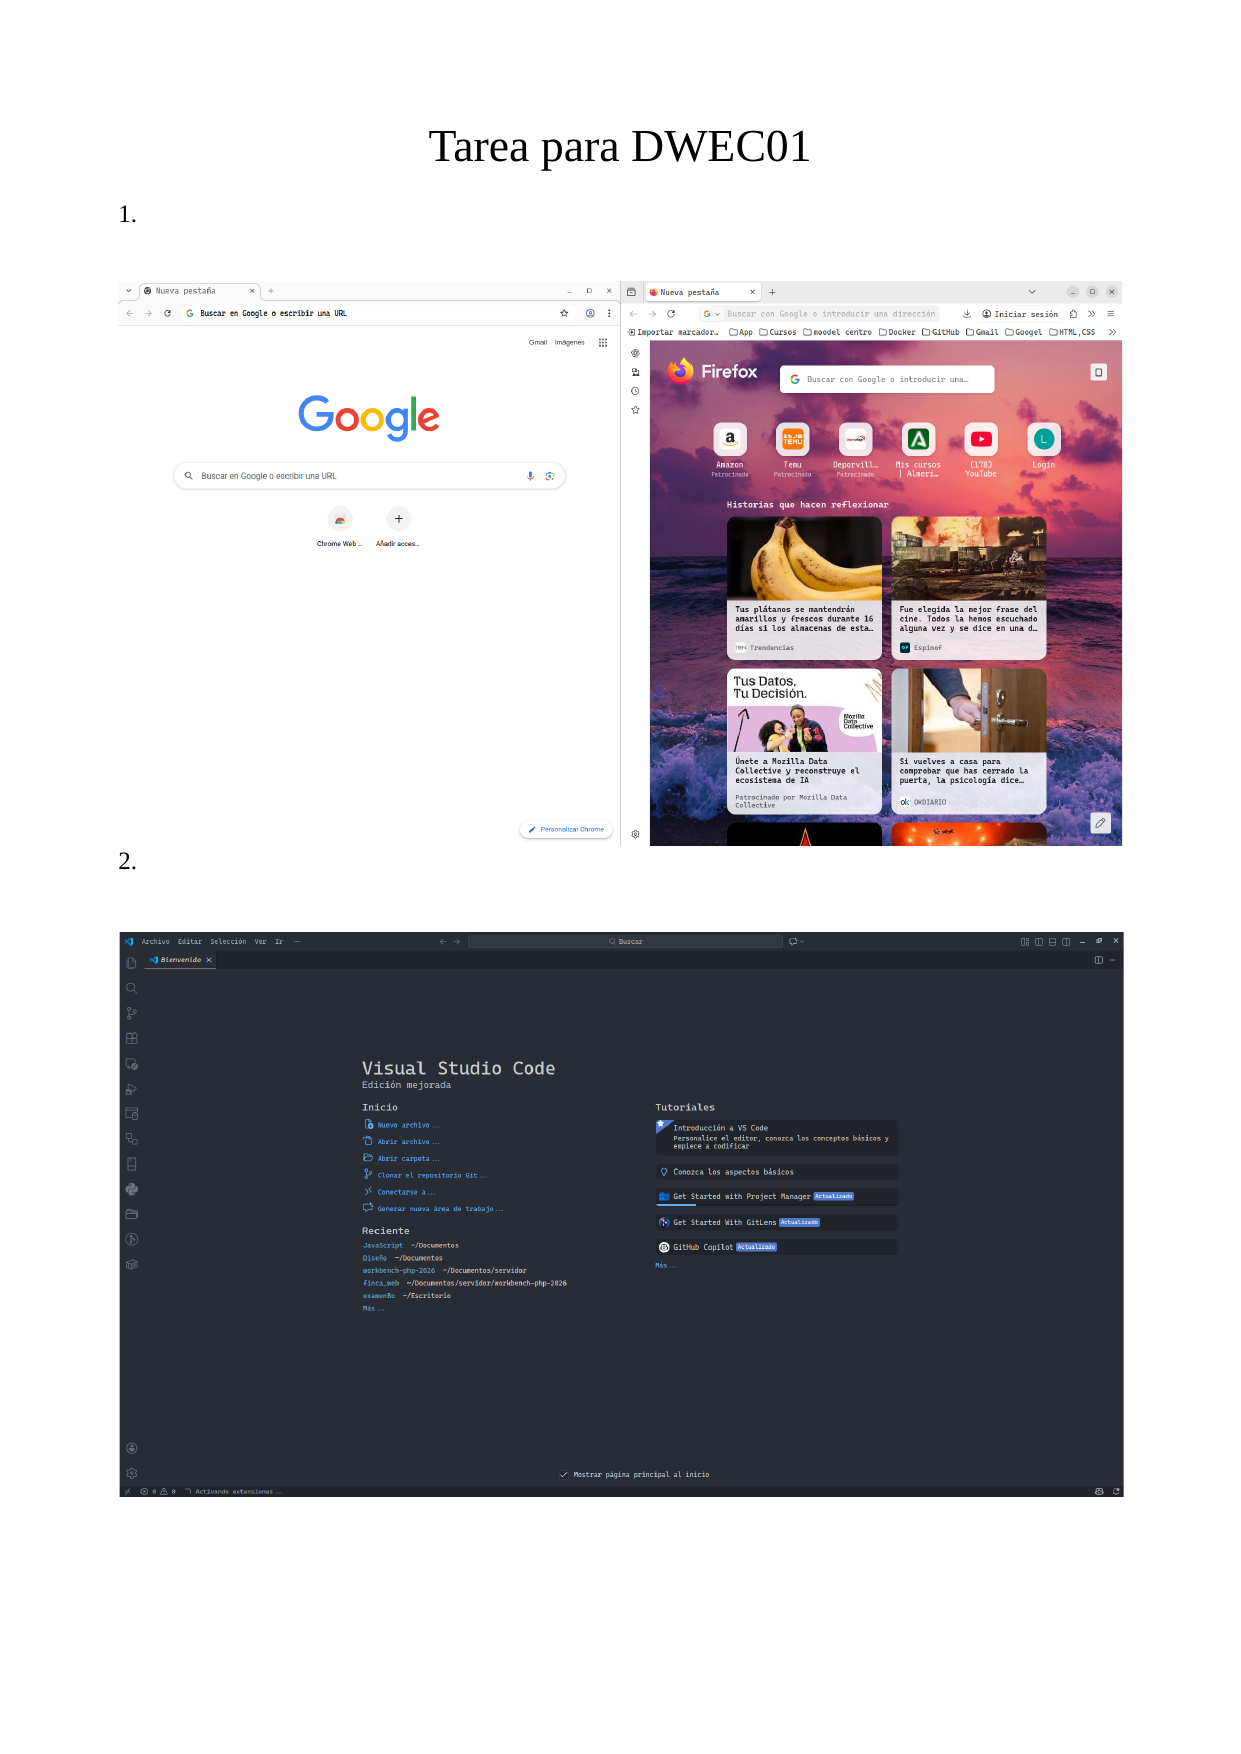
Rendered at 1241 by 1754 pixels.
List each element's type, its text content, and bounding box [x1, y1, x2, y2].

text Tarea para DWEC01 [118, 118, 1122, 171]
text 1. [118, 199, 1122, 228]
picture [119, 932, 1124, 1497]
picture [118, 281, 1123, 846]
text 2. [118, 846, 1122, 874]
